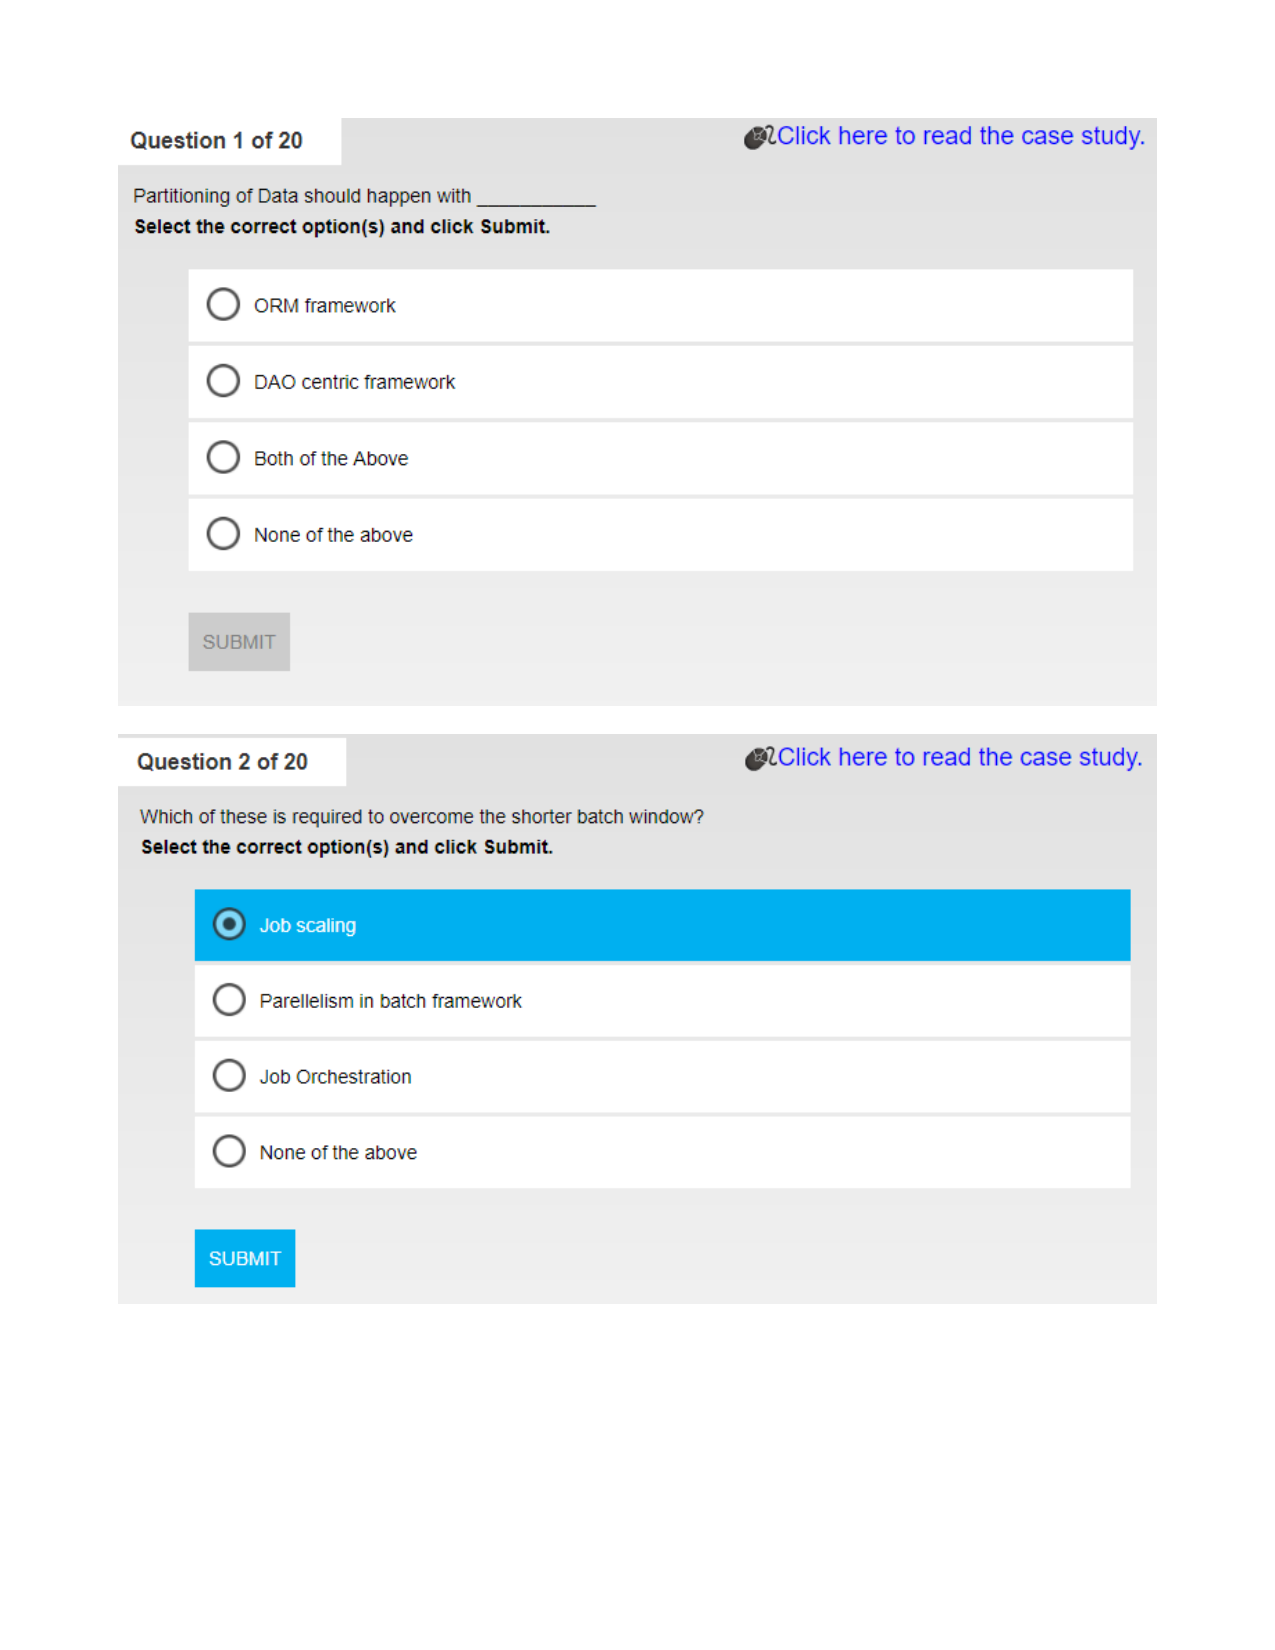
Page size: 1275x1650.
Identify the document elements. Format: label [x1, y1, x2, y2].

picture [118, 118, 1157, 706]
picture [118, 734, 1157, 1304]
